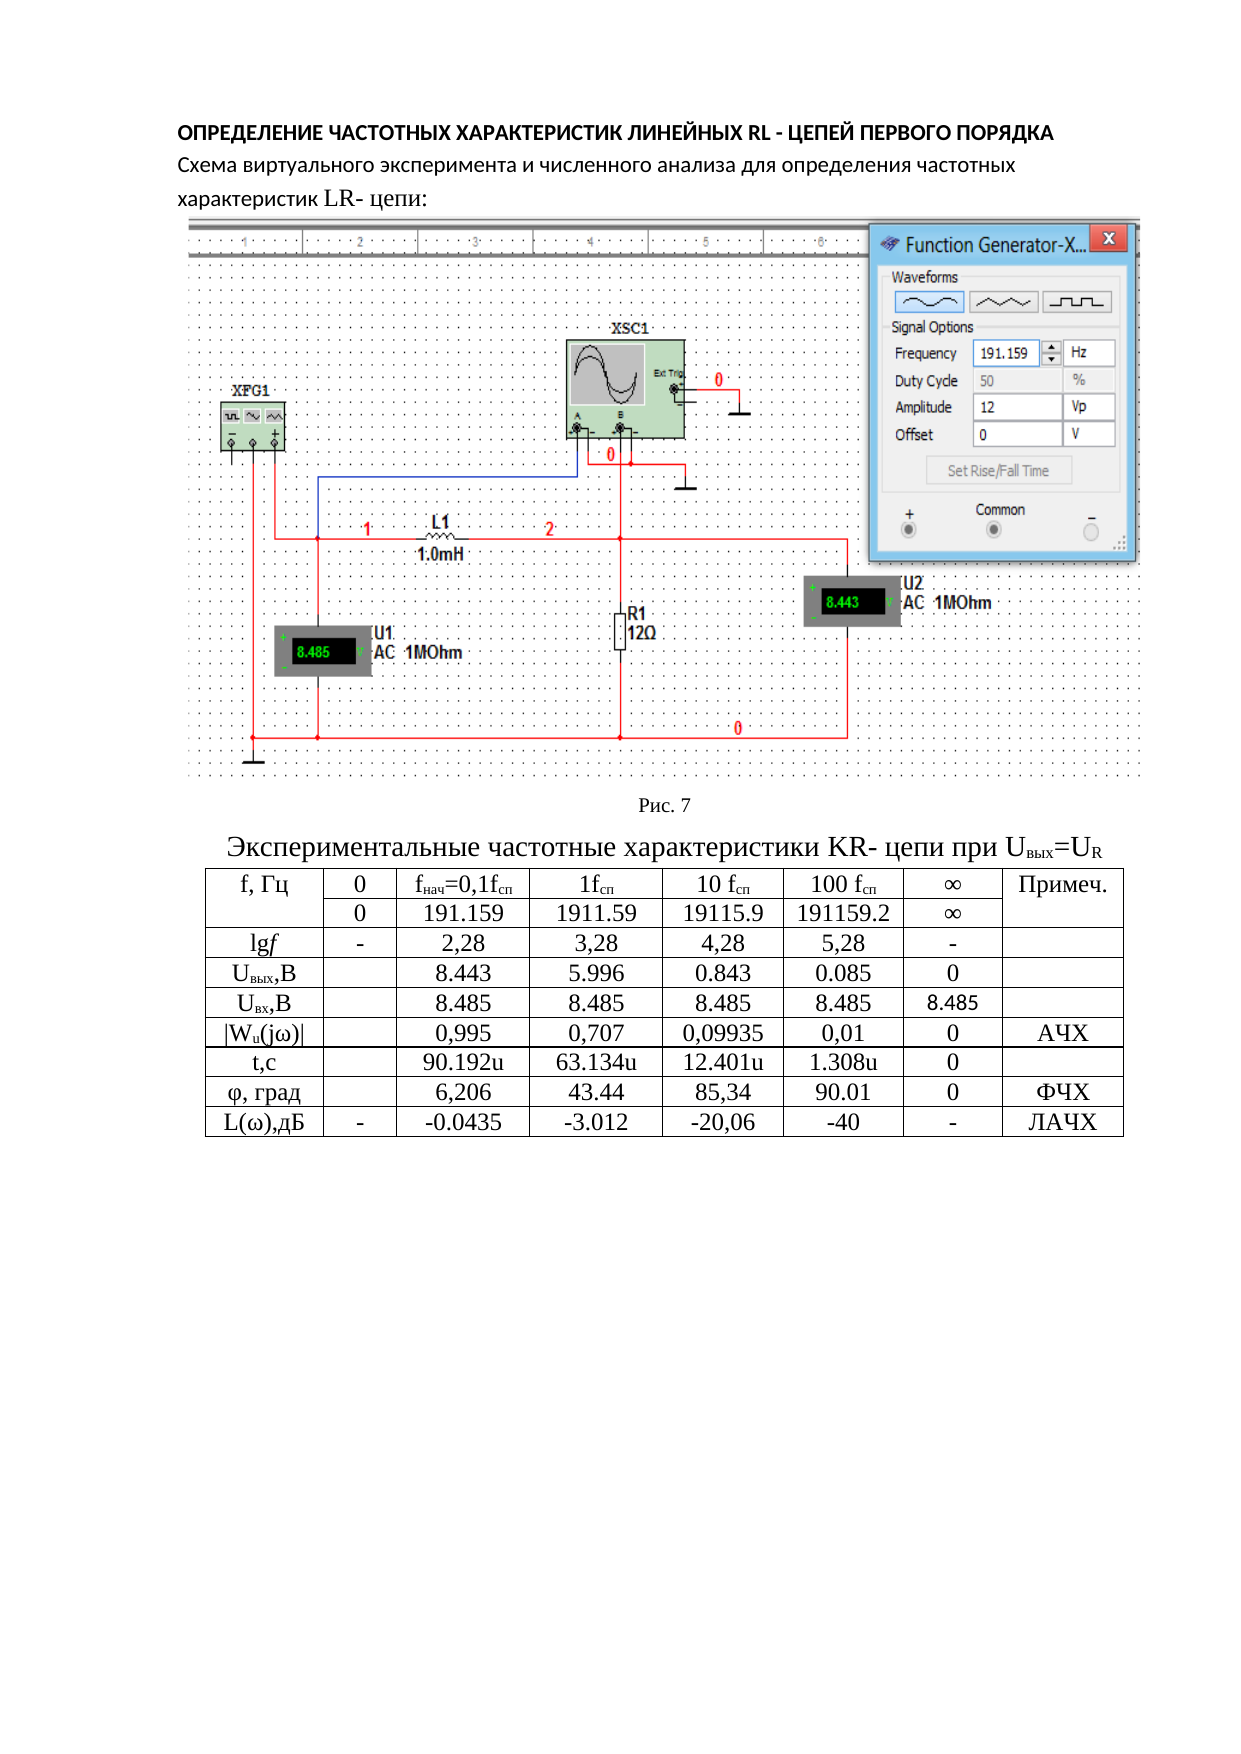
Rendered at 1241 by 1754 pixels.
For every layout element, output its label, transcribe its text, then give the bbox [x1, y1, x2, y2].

table_cell -0.0435 [397, 1107, 529, 1136]
table_header f, Гц [206, 869, 323, 927]
table_cell -3.012 [530, 1107, 662, 1136]
table_cell lgf [206, 928, 323, 957]
table_cell 0 [904, 958, 1002, 987]
table_cell 8.485 [663, 988, 783, 1017]
table_cell ∞ [904, 899, 1002, 927]
table_header Примеч. [1003, 869, 1123, 927]
table_cell 3,28 [530, 928, 662, 957]
table_cell 0 [904, 1077, 1002, 1106]
table_cell [324, 988, 396, 1017]
table_cell [1003, 928, 1123, 957]
table_cell φ, град [206, 1077, 323, 1106]
table_header 1fcп [530, 869, 662, 897]
table_cell 1911.59 [530, 899, 662, 927]
table_cell 8.485 [397, 988, 529, 1017]
table_cell 1.308u [784, 1048, 903, 1076]
table_cell Uвых,B [206, 958, 323, 987]
table_cell [1003, 958, 1123, 987]
table_cell 2,28 [397, 928, 529, 957]
table_header 0 [324, 869, 396, 897]
table_cell [1003, 1048, 1123, 1076]
table_cell - [324, 1107, 396, 1136]
table_header ∞ [904, 869, 1002, 897]
table_cell [1003, 988, 1123, 1017]
table_cell 8.443 [397, 958, 529, 987]
table_cell 0 [324, 899, 396, 927]
table_cell 191159.2 [784, 899, 903, 927]
table_cell - [904, 1107, 1002, 1136]
table_cell t,c [206, 1048, 323, 1076]
table_cell -20,06 [663, 1107, 783, 1136]
table_cell Uвх,B [206, 988, 323, 1017]
table_header 100 fcп [784, 869, 903, 897]
text ОПРЕДЕЛЕНИЕ ЧАСТОТНЫХ ХАРАКТЕРИСТИК ЛИНЕЙНЫХ RL - ЦЕПЕЙ ПЕРВОГО ПОРЯДКА Схема виртуального эксперимента и численного анализа для определения частотных характеристик LR- цепи: [177, 118, 1152, 212]
table_cell 0.085 [784, 958, 903, 987]
table_cell 19115.9 [663, 899, 783, 927]
table_cell 191.159 [397, 899, 529, 927]
table_cell 8.485 [530, 988, 662, 1017]
table_cell 6,206 [397, 1077, 529, 1106]
table_cell 5.996 [530, 958, 662, 987]
table_cell 0.843 [663, 958, 783, 987]
table_cell - [904, 928, 1002, 957]
table_cell [324, 1018, 396, 1046]
table_cell [324, 1077, 396, 1106]
table_cell 0,09935 [663, 1018, 783, 1046]
table_cell 0,707 [530, 1018, 662, 1046]
table_cell 4,28 [663, 928, 783, 957]
table_cell 90.192u [397, 1048, 529, 1076]
text Рис. 7 [177, 793, 1152, 817]
table_cell 0,995 [397, 1018, 529, 1046]
table_cell ФЧХ [1003, 1077, 1123, 1106]
table_cell 90.01 [784, 1077, 903, 1106]
table_cell 0,01 [784, 1018, 903, 1046]
table_cell 5,28 [784, 928, 903, 957]
table_cell 8.485 [904, 988, 1002, 1017]
table_cell -40 [784, 1107, 903, 1136]
table_cell [324, 958, 396, 987]
table_cell [324, 1048, 396, 1076]
table_cell 85,34 [663, 1077, 783, 1106]
table_cell 8.485 [784, 988, 903, 1017]
table_header fнач=0,1fсп [397, 869, 529, 897]
table_cell ЛАЧХ [1003, 1107, 1123, 1136]
table_cell L(ω),дБ [206, 1107, 323, 1136]
table_cell 43.44 [530, 1077, 662, 1106]
table_cell АЧХ [1003, 1018, 1123, 1046]
table_header 10 fcп [663, 869, 783, 897]
table_cell 0 [904, 1018, 1002, 1046]
table_cell |Wu(jω)| [206, 1018, 323, 1046]
table_cell 63.134u [530, 1048, 662, 1076]
table_cell 0 [904, 1048, 1002, 1076]
table_cell 12.401u [663, 1048, 783, 1076]
table_cell - [324, 928, 396, 957]
text Экспериментальные частотные характеристики KR- цепи при Uвых=UR [177, 829, 1152, 863]
